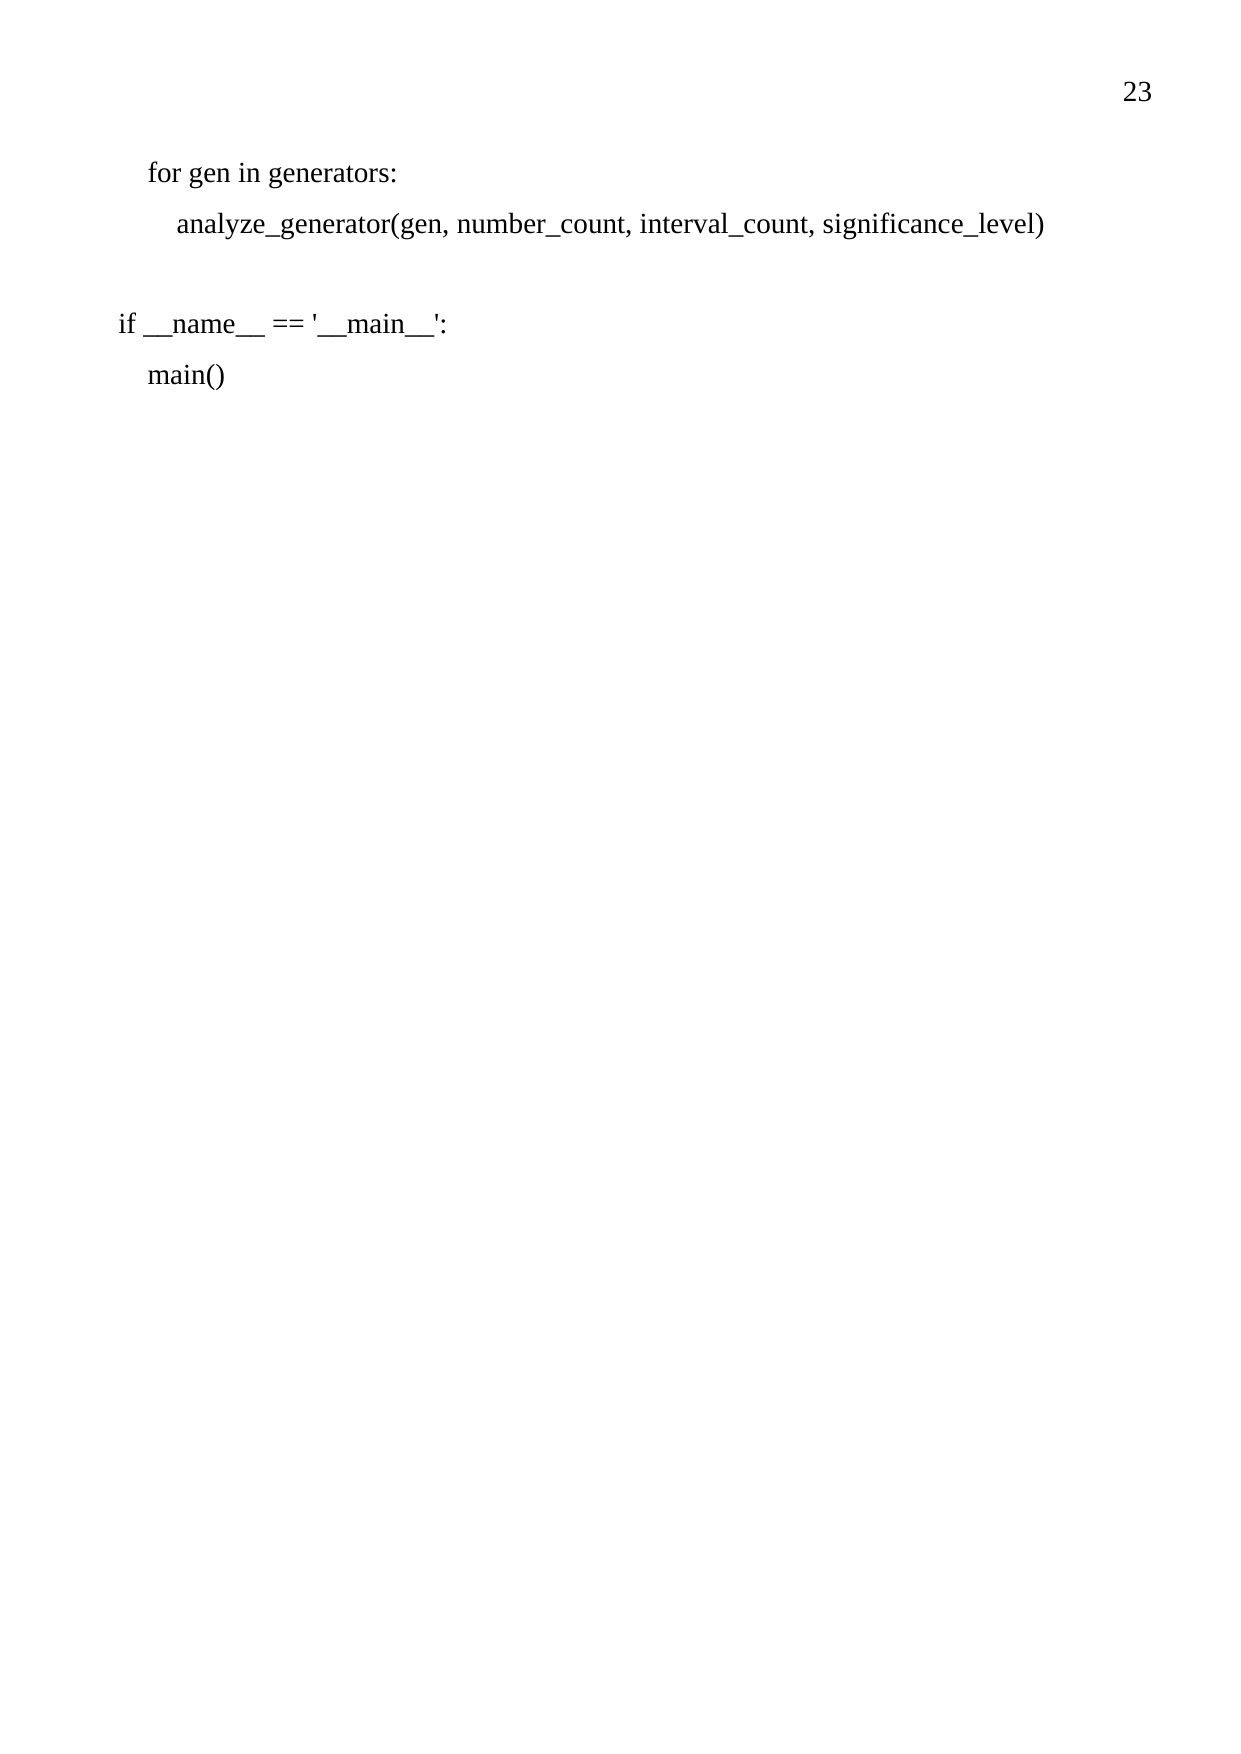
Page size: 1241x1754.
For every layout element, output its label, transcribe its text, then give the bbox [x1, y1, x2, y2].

text if __name__ == '__main__': [118, 306, 1122, 340]
text for gen in generators: [118, 156, 1122, 189]
text main() [118, 357, 1122, 390]
text analyze_generator(gen, number_count, interval_count, significance_level) [118, 206, 1122, 239]
